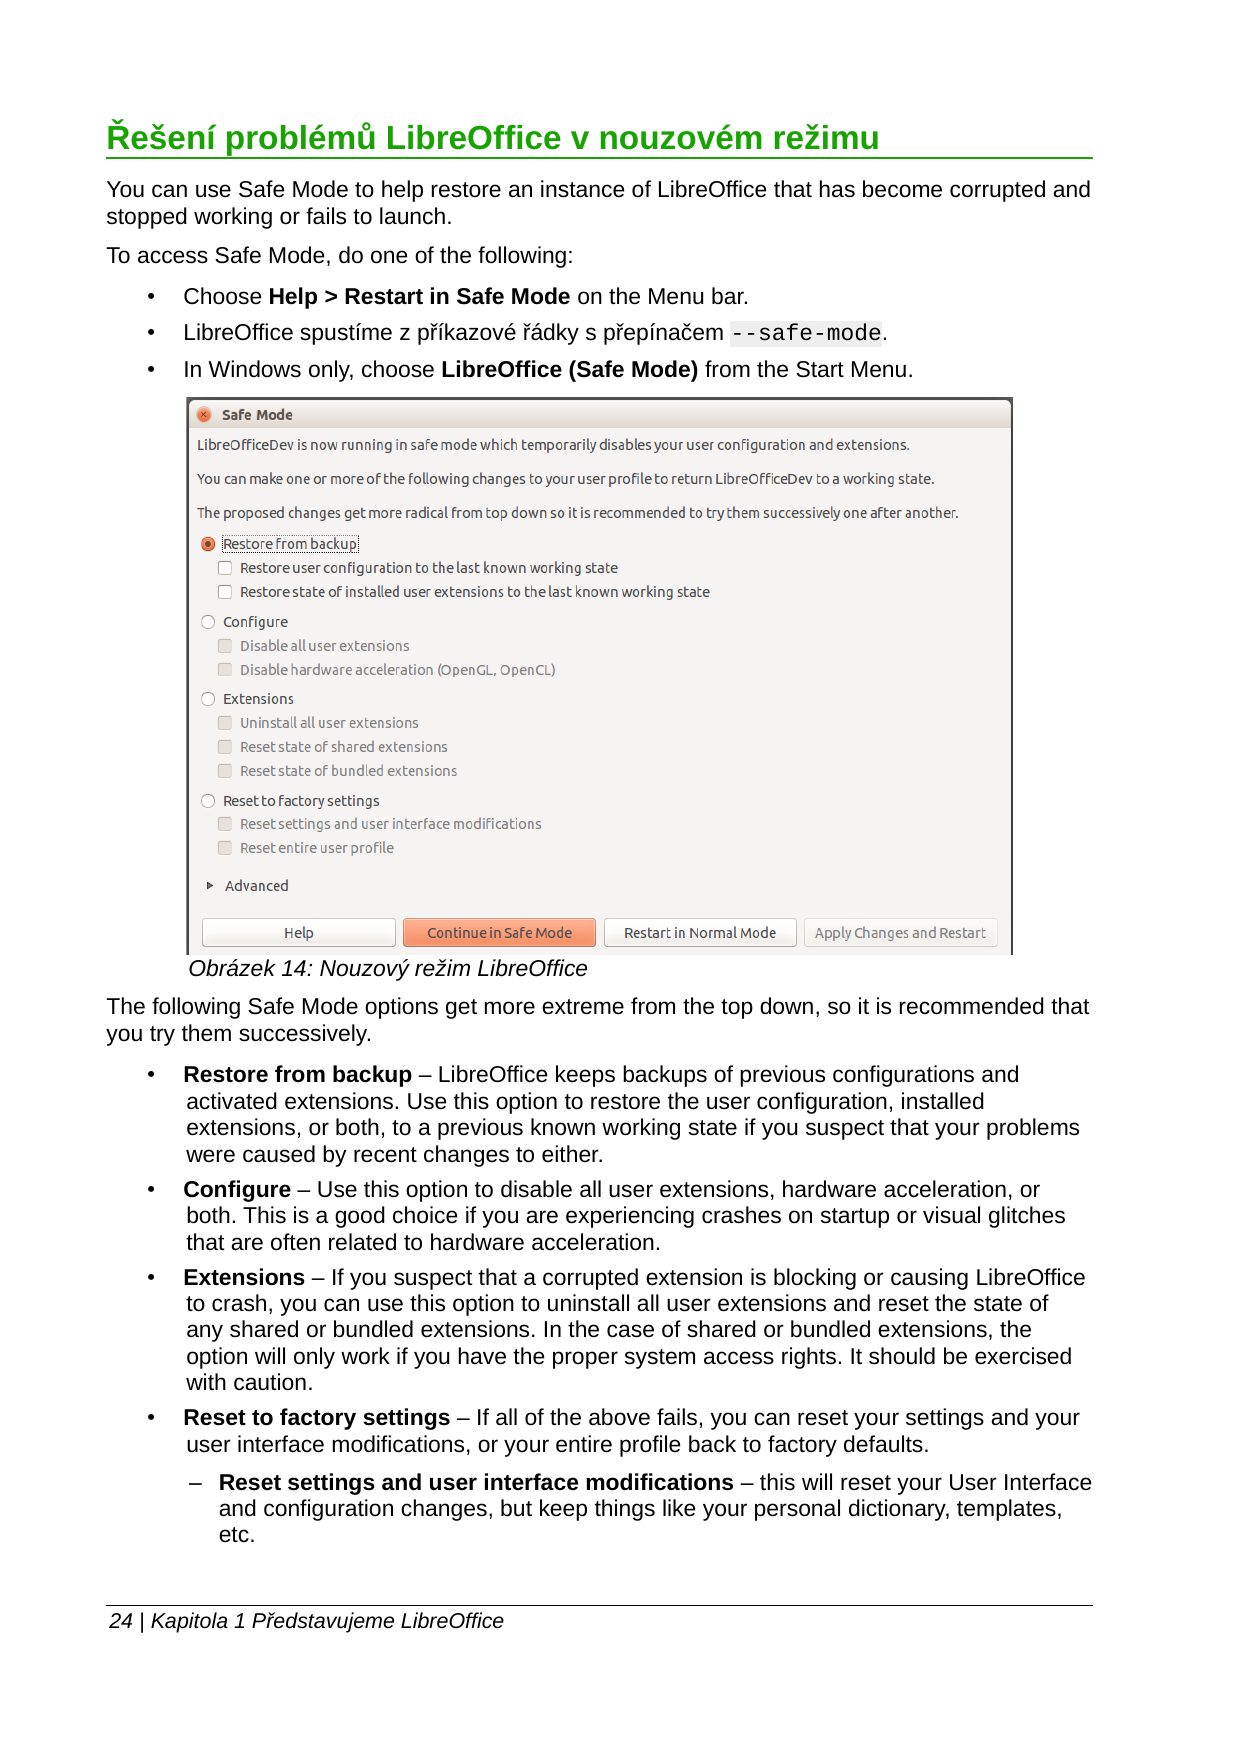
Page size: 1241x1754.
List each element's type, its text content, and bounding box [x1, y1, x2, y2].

text The following Safe Mode options get more extreme from the top down, so it is recommended that you try them successively. [106, 993, 1093, 1046]
list Choose Help > Restart in Safe Mode on the Menu bar. [144, 280, 1093, 310]
list LibreOffice spustíme z příkazové řádky s přepínačem --safe-mode. [144, 316, 1093, 347]
list Restore from backup – LibreOffice keeps backups of previous configurations and activated extensions. Use this option to restore the user configuration, installed extensions, or both, to a previous known working state if you suspect that your problems were caused by recent changes to either. [144, 1058, 1093, 1167]
text You can use Safe Mode to help restore an instance of LibreOffice that has become corrupted and stopped working or fails to launch. [106, 176, 1093, 229]
list Reset to factory settings – If all of the above fails, you can reset your settings and your user interface modifications, or your entire profile back to factory defaults. [144, 1401, 1093, 1460]
picture [186, 397, 1013, 955]
text To access Safe Mode, do one of the following: [106, 242, 1093, 268]
subtitle Řešení problémů LibreOffice v nouzovém režimu [106, 118, 1093, 157]
text Obrázek 14: Nouzový režim LibreOffice [188, 955, 1011, 981]
list Reset settings and user interface modifications – this will reset your User Interface and configuration changes, but keep things like your personal dictionary, templates, etc. [189, 1469, 1093, 1548]
list In Windows only, choose LibreOffice (Safe Mode) from the Start Menu. [144, 353, 1093, 385]
list Extensions – If you suspect that a corrupted extension is blocking or causing LibreOffice to crash, you can use this option to uninstall all user extensions and reset the state of any shared or bundled extensions. In the case of shared or bundled extensions, the option will only work if you have the proper system access rights. It should be exercised with caution. [144, 1261, 1093, 1395]
list Configure – Use this option to disable all user extensions, hardware acceleration, or both. This is a good choice if you are experiencing crashes on startup or visual glitches that are often related to hardware acceleration. [144, 1173, 1093, 1255]
